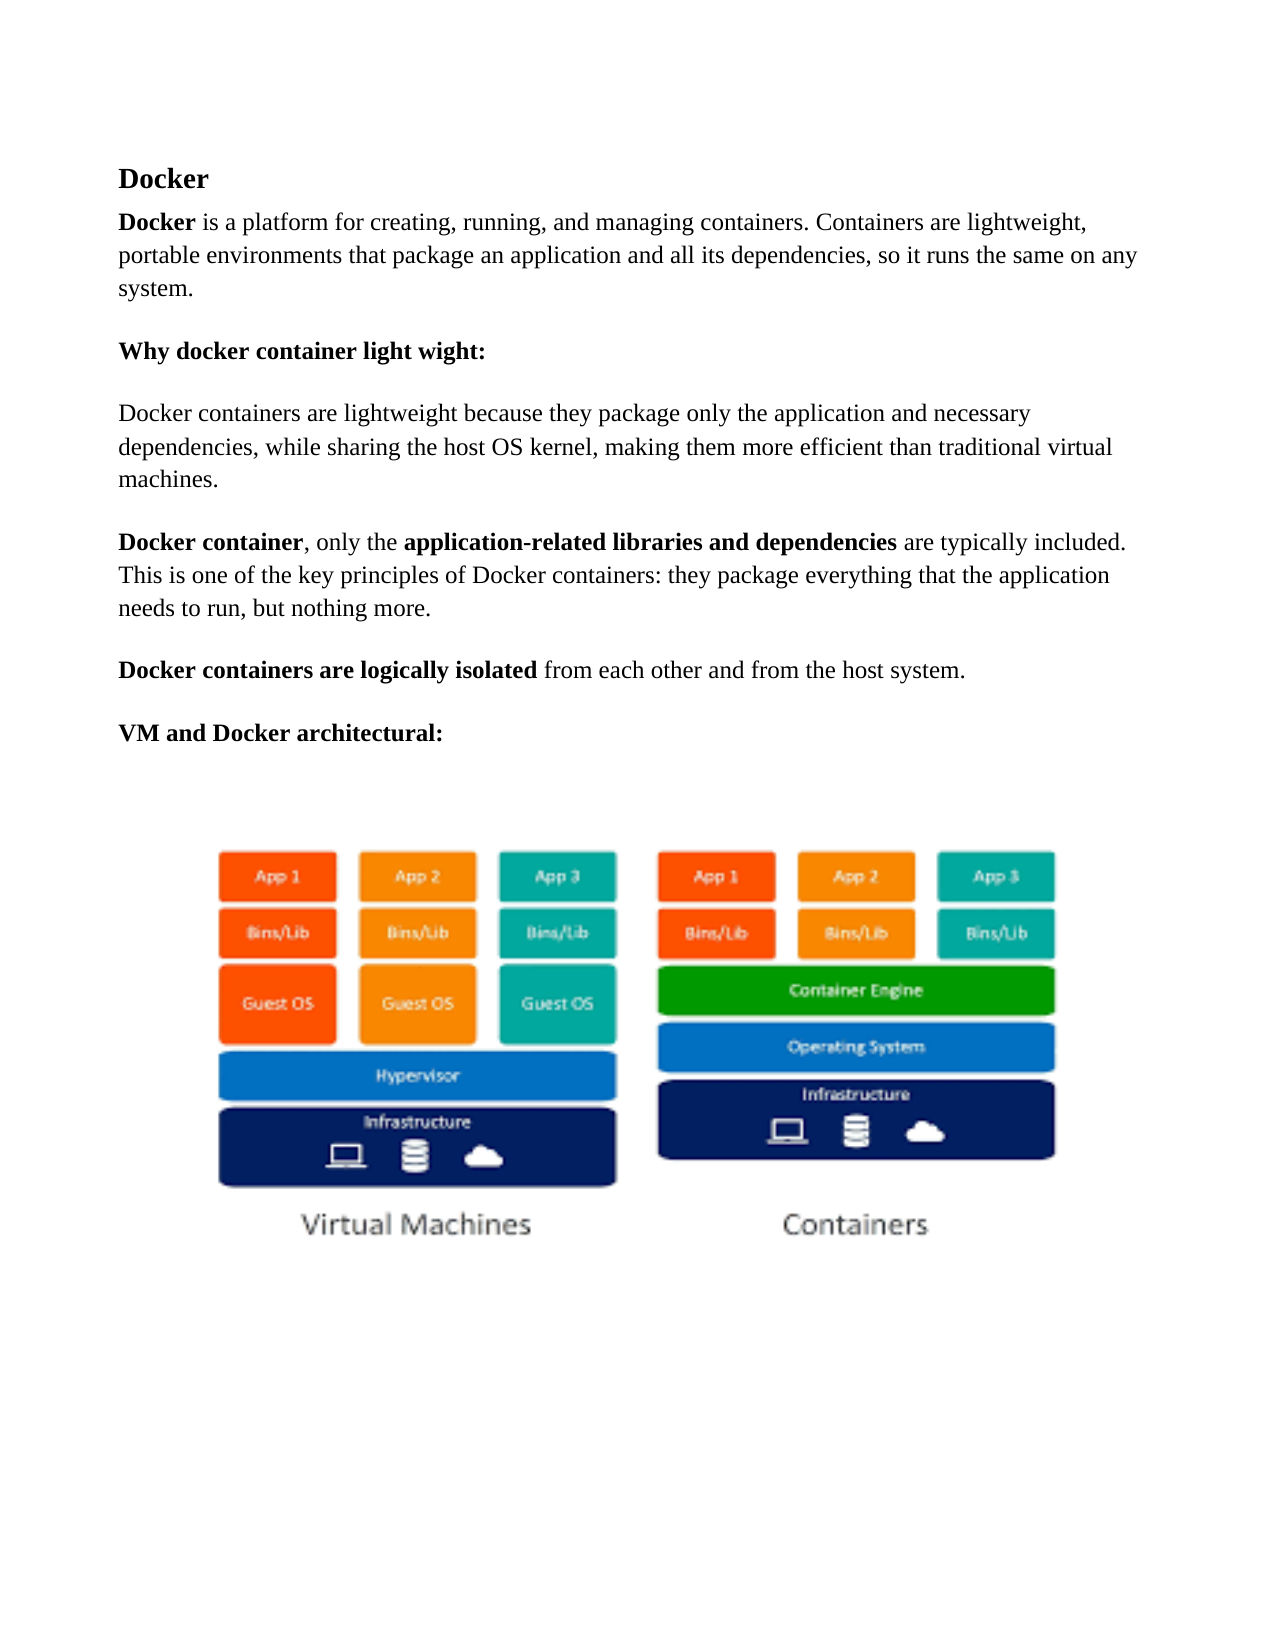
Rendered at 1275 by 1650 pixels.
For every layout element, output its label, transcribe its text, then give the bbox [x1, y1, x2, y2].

text VM and Docker architectural: [118, 718, 1157, 747]
text Docker containers are lightweight because they package only the application and necessary dependencies, while sharing the host OS kernel, making them more efficient than traditional virtual machines. [118, 398, 1157, 493]
text Docker is a platform for creating, running, and managing containers. Containers are lightweight, portable environments that package an application and all its dependencies, so it runs the same on any system. [118, 207, 1157, 302]
text Why docker container light wight: [118, 336, 1157, 365]
subtitle Docker [118, 161, 1157, 195]
text Docker container, only the application-related libraries and dependencies are typically included. This is one of the key principles of Docker containers: they package everything that the application needs to run, but nothing more. [118, 527, 1157, 622]
picture [206, 843, 1069, 1256]
text Docker containers are logically isolated from each other and from the host system. [118, 656, 1157, 684]
